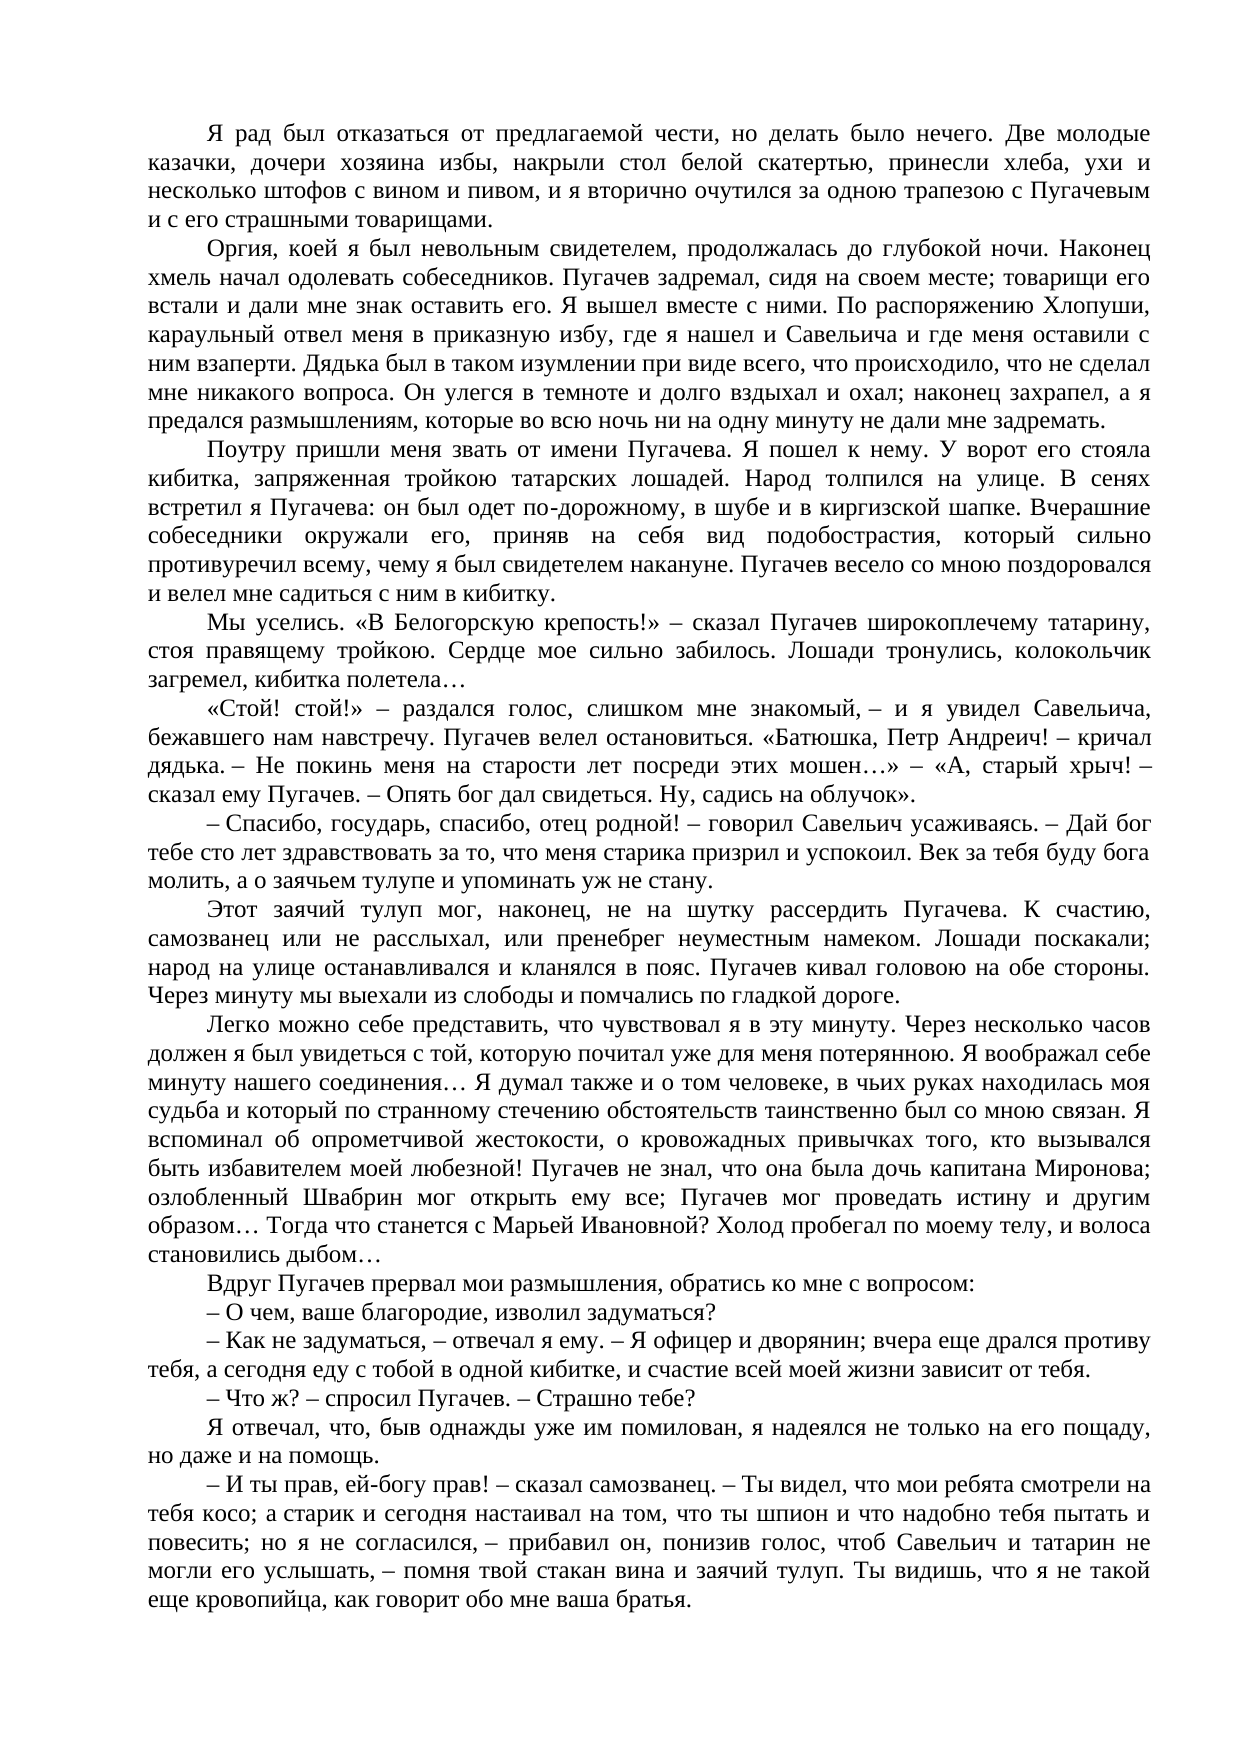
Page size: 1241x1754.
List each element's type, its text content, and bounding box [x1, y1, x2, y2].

text Оргия, коей я был невольным свидетелем, продолжалась до глубокой ночи. Наконец хмель начал одолевать собеседников. Пугачев задремал, сидя на своем месте; товарищи его встали и дали мне знак оставить его. Я вышел вместе с ними. По распоряжению Хлопуши, караульный отвел меня в приказную избу, где я нашел и Савельича и где меня оставили с ним взаперти. Дядька был в таком изумлении при виде всего, что происходило, что не сделал мне никакого вопроса. Он улегся в темноте и долго вздыхал и охал; наконец захрапел, а я предался размышлениям, которые во всю ночь ни на одну минуту не дали мне задремать. [148, 233, 1152, 434]
text – О чем, ваше благородие, изволил задуматься? [148, 1297, 1152, 1326]
text – Что ж? – спросил Пугачев. – Страшно тебе? [148, 1383, 1152, 1412]
text «Стой! стой!» – раздался голос, слишком мне знакомый, – и я увидел Савельича, бежавшего нам навстречу. Пугачев велел остановиться. «Батюшка, Петр Андреич! – кричал дядька. – Не покинь меня на старости лет посреди этих мошен…» – «А, старый хрыч! – сказал ему Пугачев. – Опять бог дал свидеться. Ну, садись на облучок». [148, 693, 1152, 808]
text – И ты прав, ей‑богу прав! – сказал самозванец. – Ты видел, что мои ребята смотрели на тебя косо; а старик и сегодня настаивал на том, что ты шпион и что надобно тебя пытать и повесить; но я не согласился, – прибавил он, понизив голос, чтоб Савельич и татарин не могли его услышать, – помня твой стакан вина и заячий тулуп. Ты видишь, что я не такой еще кровопийца, как говорит обо мне ваша братья. [148, 1469, 1152, 1613]
text Я рад был отказаться от предлагаемой чести, но делать было нечего. Две молодые казачки, дочери хозяина избы, накрыли стол белой скатертью, принесли хлеба, ухи и несколько штофов с вином и пивом, и я вторично очутился за одною трапезою с Пугачевым и с его страшными товарищами. [148, 118, 1152, 233]
text Мы уселись. «В Белогорскую крепость!» – сказал Пугачев широкоплечему татарину, стоя правящему тройкою. Сердце мое сильно забилось. Лошади тронулись, колокольчик загремел, кибитка полетела… [148, 607, 1152, 693]
text Вдруг Пугачев прервал мои размышления, обратись ко мне с вопросом: [148, 1268, 1152, 1297]
text Легко можно себе представить, что чувствовал я в эту минуту. Через несколько часов должен я был увидеться с той, которую почитал уже для меня потерянною. Я воображал себе минуту нашего соединения… Я думал также и о том человеке, в чьих руках находилась моя судьба и который по странному стечению обстоятельств таинственно был со мною связан. Я вспоминал об опрометчивой жестокости, о кровожадных привычках того, кто вызывался быть избавителем моей любезной! Пугачев не знал, что она была дочь капитана Миронова; озлобленный Швабрин мог открыть ему все; Пугачев мог проведать истину и другим образом… Тогда что станется с Марьей Ивановной? Холод пробегал по моему телу, и волоса становились дыбом… [148, 1009, 1152, 1268]
text Этот заячий тулуп мог, наконец, не на шутку рассердить Пугачева. К счастию, самозванец или не расслыхал, или пренебрег неуместным намеком. Лошади поскакали; народ на улице останавливался и кланялся в пояс. Пугачев кивал головою на обе стороны. Через минуту мы выехали из слободы и помчались по гладкой дороге. [148, 894, 1152, 1009]
text Я отвечал, что, быв однажды уже им помилован, я надеялся не только на его пощаду, но даже и на помощь. [148, 1412, 1152, 1469]
text Поутру пришли меня звать от имени Пугачева. Я пошел к нему. У ворот его стояла кибитка, запряженная тройкою татарских лошадей. Народ толпился на улице. В сенях встретил я Пугачева: он был одет по‑дорожному, в шубе и в киргизской шапке. Вчерашние собеседники окружали его, приняв на себя вид подобострастия, который сильно противуречил всему, чему я был свидетелем накануне. Пугачев весело со мною поздоровался и велел мне садиться с ним в кибитку. [148, 434, 1152, 607]
text – Как не задуматься, – отвечал я ему. – Я офицер и дворянин; вчера еще дрался противу тебя, а сегодня еду с тобой в одной кибитке, и счастие всей моей жизни зависит от тебя. [148, 1326, 1152, 1383]
text – Спасибо, государь, спасибо, отец родной! – говорил Савельич усаживаясь. – Дай бог тебе сто лет здравствовать за то, что меня старика призрил и успокоил. Век за тебя буду бога молить, а о заячьем тулупе и упоминать уж не стану. [148, 808, 1152, 894]
